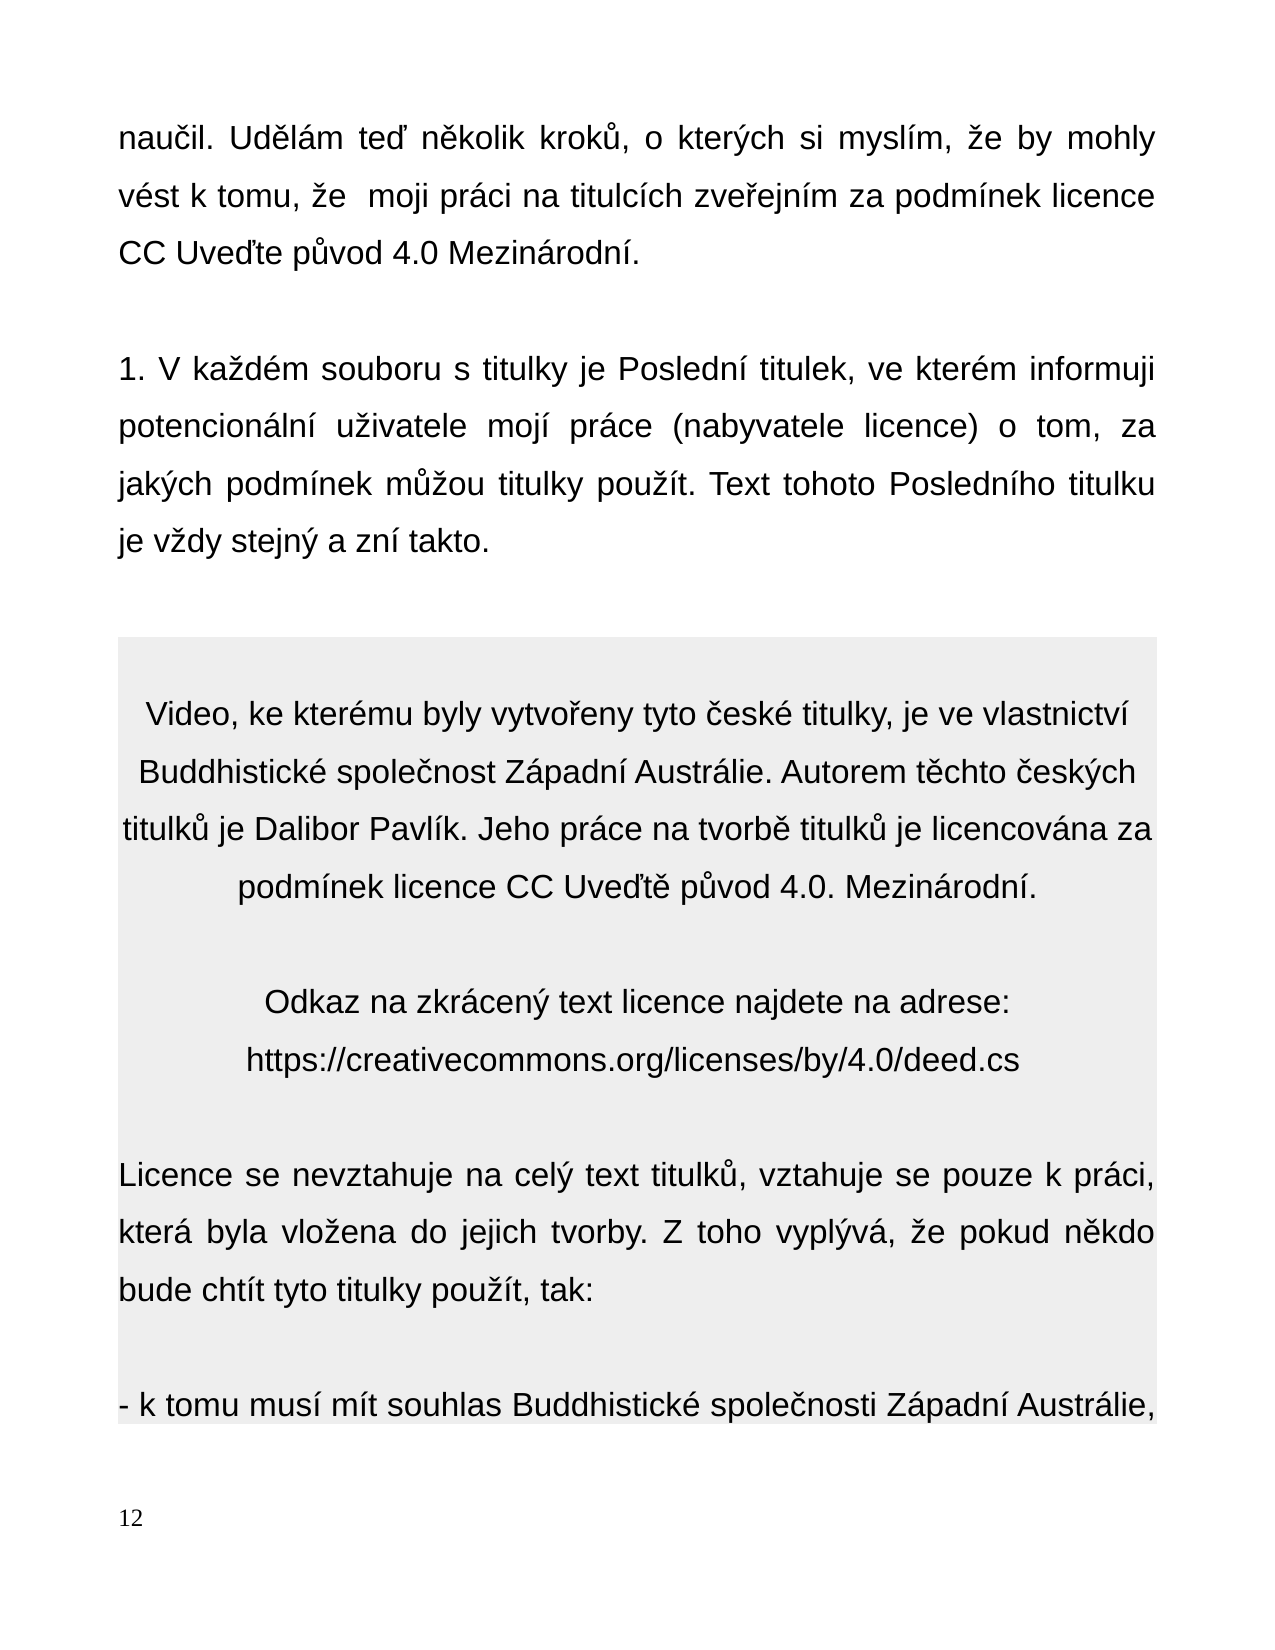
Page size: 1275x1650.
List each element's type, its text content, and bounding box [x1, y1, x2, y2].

text Licence se nevztahuje na celý text titulků, vztahuje se pouze k práci, která byla vložena do jejich tvorby. Z toho vyplývá, že pokud někdo bude chtít tyto titulky použít, tak: [118, 1155, 1157, 1309]
list 1. V každém souboru s titulky je Poslední titulek, ve kterém informuji potencionální uživatele mojí práce (nabyvatele licence) o tom, za jakých podmínek můžou titulky použít. Text tohoto Posledního titulku je vždy stejný a zní takto. [118, 348, 1157, 560]
text naučil. Udělám teď několik kroků, o kterých si myslím, že by mohly vést k tomu, že moji práci na titulcích zveřejním za podmínek licence CC Uveďte původ 4.0 Mezinárodní. [118, 118, 1157, 272]
list - k tomu musí mít souhlas Buddhistické společnosti Západní Austrálie, [118, 1385, 1157, 1424]
text Video, ke kterému byly vytvořeny tyto české titulky, je ve vlastnictví Buddhistické společnost Západní Austrálie. Autorem těchto českých titulků je Dalibor Pavlík. Jeho práce na tvorbě titulků je licencována za podmínek licence CC Uveďtě původ 4.0. Mezinárodní. Odkaz na zkrácený text licence najdete na adrese: https://creativecommons.org/licenses/by/4.0/deed.cs [118, 694, 1157, 1078]
